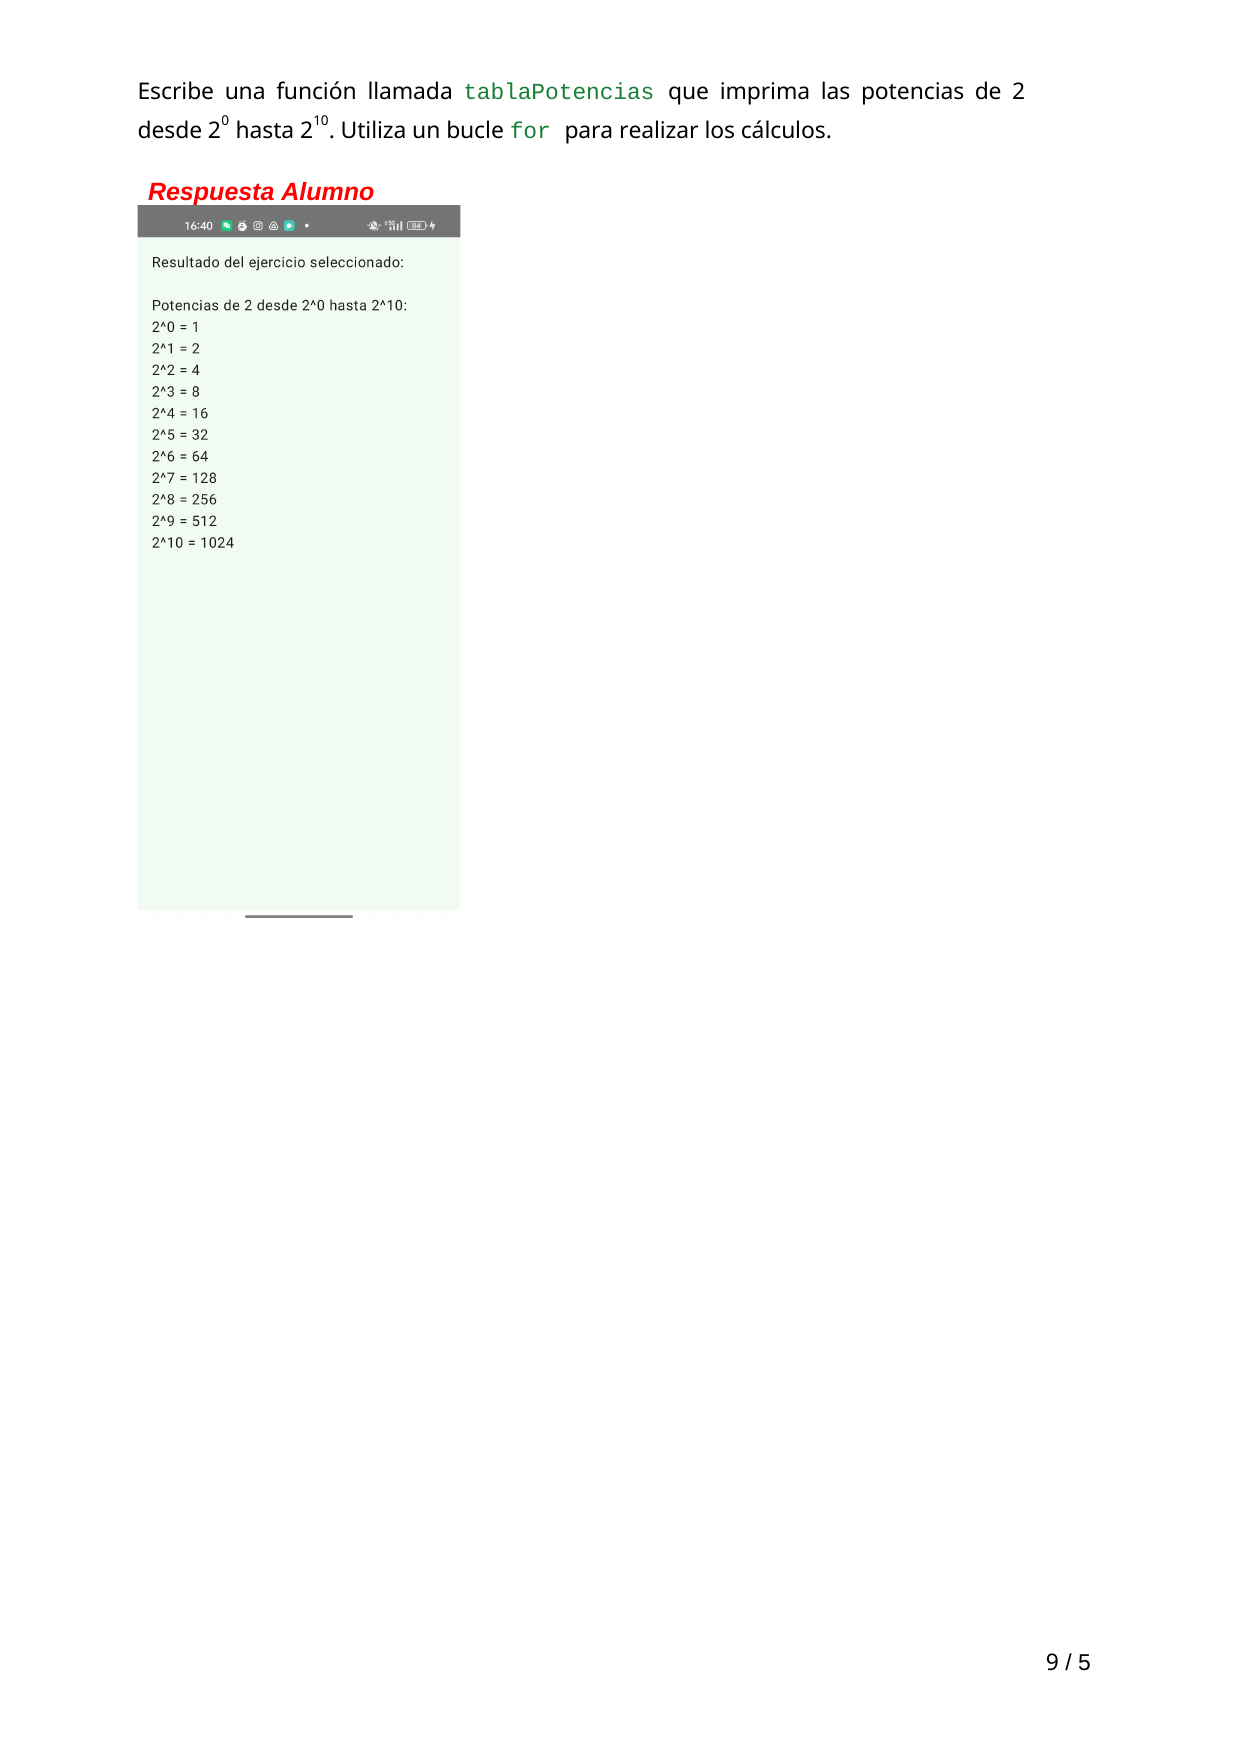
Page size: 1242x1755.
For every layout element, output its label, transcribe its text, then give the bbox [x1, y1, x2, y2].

picture [137, 205, 461, 924]
text Escribe una función llamada tablaPotencias que imprima las potencias de 2 desde 20 hasta 210. Utiliza un bucle for para realizar los cálculos. [137, 75, 1094, 145]
subtitle Respuesta Alumno [148, 177, 1102, 206]
